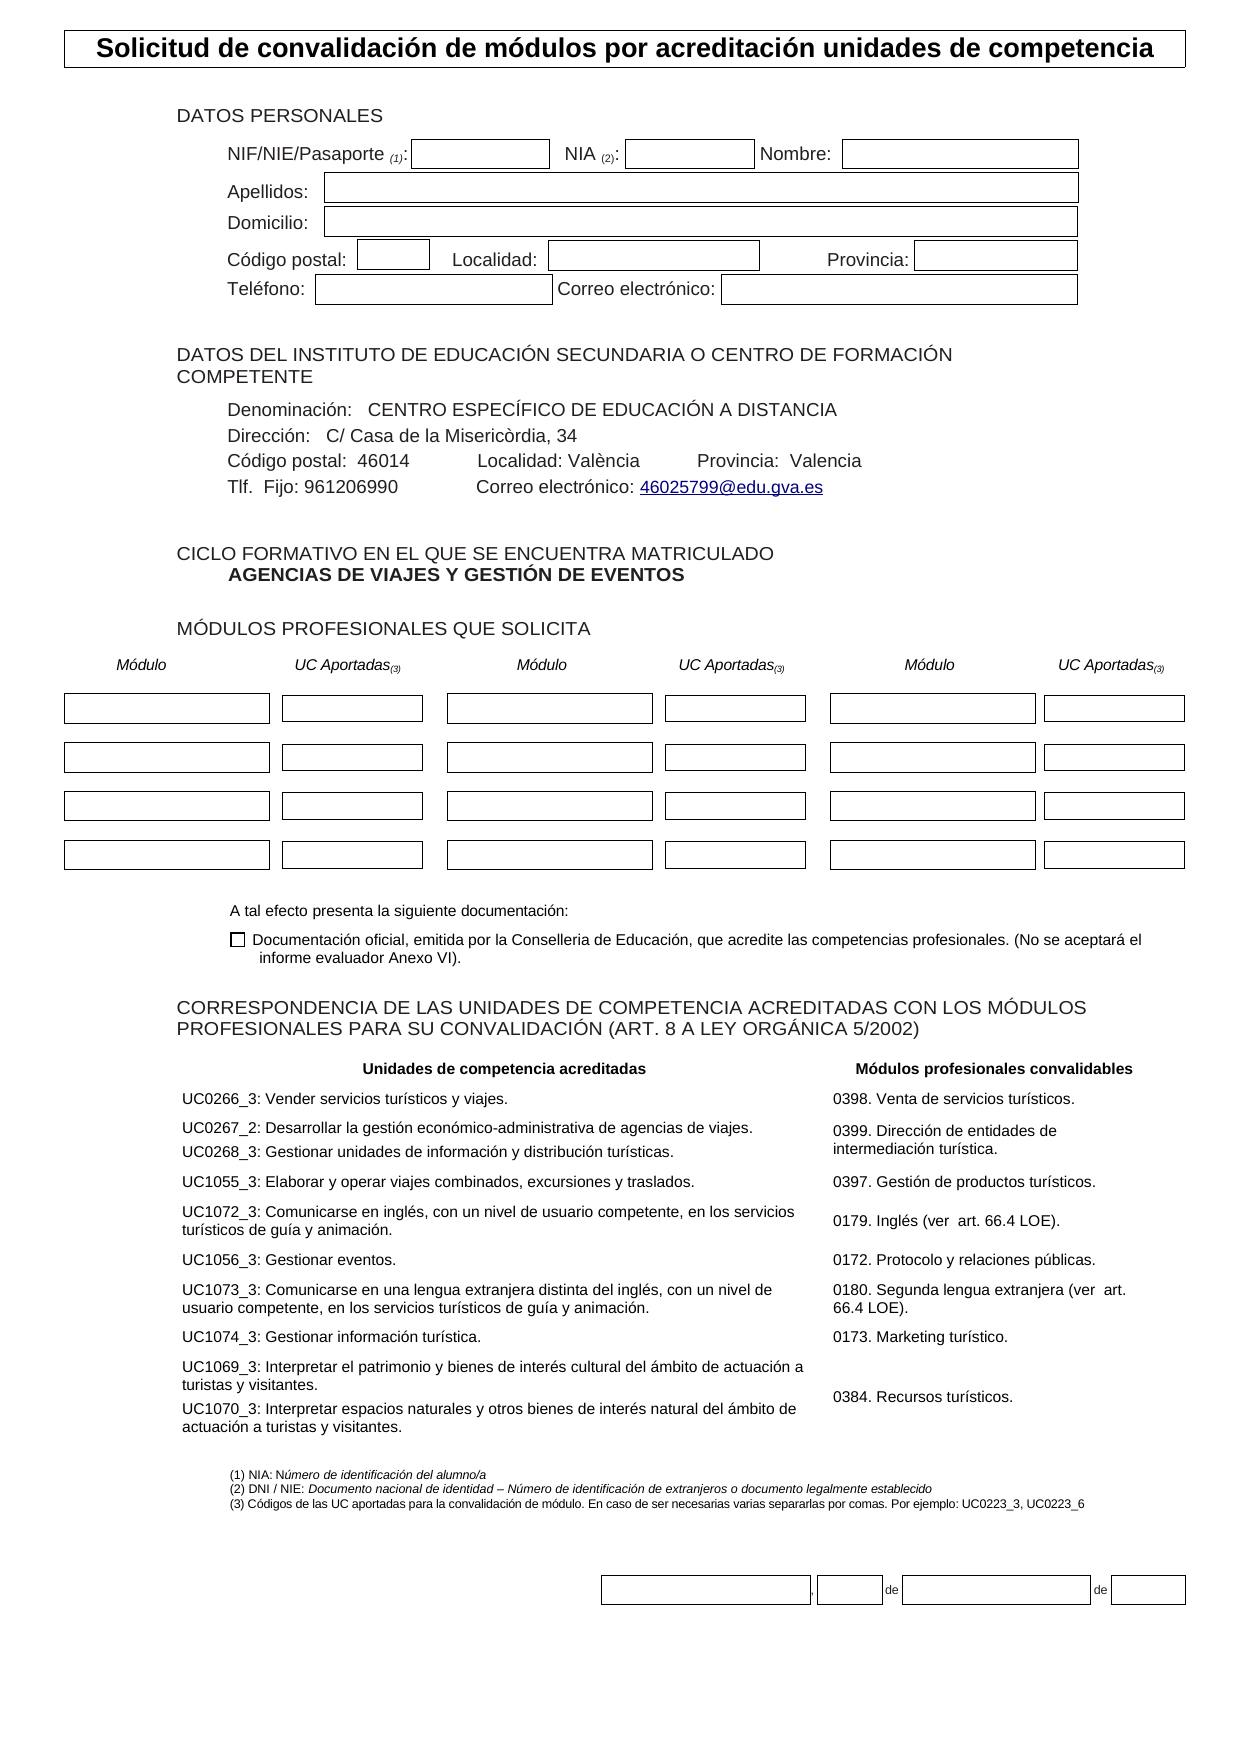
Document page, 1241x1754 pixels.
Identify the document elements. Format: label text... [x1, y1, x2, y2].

text de [883, 1581, 902, 1598]
text CICLO FORMATIVO EN EL QUE SE ENCUENTRA MATRICULADO [176, 542, 1185, 564]
table_cell 0384. Recursos turísticos. [830, 1355, 1159, 1445]
text Documentación oficial, emitida por la Conselleria de Educación, que acredite las competencias profesionales. (No se aceptará el informe evaluador Anexo VI). [229, 931, 1185, 967]
text [1079, 172, 1185, 202]
table_cell 0173. Marketing turístico. [830, 1325, 1159, 1355]
text Módulo UC Aportadas(3) Módulo UC Aportadas(3) Módulo UC Aportadas(3) [58, 657, 1197, 674]
table_cell UC0266_3: Vender servicios turísticos y viajes. [179, 1086, 830, 1116]
text de [1091, 1581, 1111, 1598]
text [1078, 206, 1185, 236]
text Dirección: C/ Casa de la Misericòrdia, 34 [227, 425, 1185, 446]
text Solicitud de convalidación de módulos por acreditación unidades de competencia [65, 31, 1185, 67]
text AGENCIAS DE VIAJES Y GESTIÓN DE EVENTOS [228, 564, 1185, 586]
table_cell 0398. Venta de servicios turísticos. [830, 1086, 1159, 1116]
table_cell UC1074_3: Gestionar información turística. [179, 1325, 830, 1355]
text [64, 1581, 601, 1598]
text Localidad: Provincia: [430, 239, 1185, 270]
text Código postal: [227, 239, 357, 270]
text Denominación: CENTRO ESPECÍFICO DE EDUCACIÓN A DISTANCIA [227, 399, 1185, 421]
text Apellidos: [227, 172, 324, 202]
table_cell 0179. Inglés (ver art. 66.4 LOE). [830, 1200, 1159, 1248]
text (2) DNI / NIE: Documento nacional de identidad – Número de identificación de extranjeros o documento legalmente establecido [188, 1482, 1185, 1496]
text Teléfono: [227, 274, 315, 304]
text Correo electrónico: [553, 274, 721, 304]
table_cell UC1073_3: Comunicarse en una lengua extranjera distinta del inglés, con un nivel de usuario competente, en los servicios turísticos de guía y animación. [179, 1278, 830, 1325]
text NIA (2): [550, 139, 625, 168]
table_header Unidades de competencia acreditadas [179, 1057, 830, 1086]
text [1079, 139, 1185, 168]
table_cell UC1055_3: Elaborar y operar viajes combinados, excursiones y traslados. [179, 1170, 830, 1200]
text Tlf. Fijo: 961206990 Correo electrónico: 46025799@edu.gva.es [227, 475, 1185, 497]
text A tal efecto presenta la siguiente documentación: [229, 901, 1185, 919]
text Nombre: [755, 139, 842, 168]
table_cell 0399. Dirección de entidades de intermediación turística. [830, 1116, 1159, 1170]
text , [811, 1581, 817, 1598]
text DATOS DEL INSTITUTO DE EDUCACIÓN SECUNDARIA O CENTRO DE FORMACIÓN COMPETENTE [176, 343, 1079, 387]
text Domicilio: [227, 206, 324, 236]
text [1078, 274, 1185, 304]
text Código postal: 46014 Localidad: València Provincia: Valencia [227, 450, 1185, 472]
table_cell 0180. Segunda lengua extranjera (ver art. 66.4 LOE). [830, 1278, 1159, 1325]
text MÓDULOS PROFESIONALES QUE SOLICITA [176, 618, 878, 639]
text DATOS PERSONALES [176, 105, 1185, 127]
table_cell 0397. Gestión de productos turísticos. [830, 1170, 1159, 1200]
table_cell UC1069_3: Interpretar el patrimonio y bienes de interés cultural del ámbito de actuación a turistas y visitantes. UC1070_3: Interpretar espacios naturales y otros bienes de interés natural del ámbito de actuación a turistas y visitantes. [179, 1355, 830, 1445]
text CORRESPONDENCIA DE LAS UNIDADES DE COMPETENCIA ACREDITADAS CON LOS MÓDULOS PROFESIONALES PARA SU CONVALIDACIÓN (ART. 8 A LEY ORGÁNICA 5/2002) [176, 997, 1185, 1040]
text (1) NIA: Número de identificación del alumno/a [188, 1467, 1185, 1482]
table_cell 0172. Protocolo y relaciones públicas. [830, 1248, 1159, 1277]
table_cell UC0267_2: Desarrollar la gestión económico-administrativa de agencias de viajes. UC0268_3: Gestionar unidades de información y distribución turísticas. [179, 1116, 830, 1170]
table_header Módulos profesionales convalidables [830, 1057, 1159, 1086]
table_cell UC1072_3: Comunicarse en inglés, con un nivel de usuario competente, en los servicios turísticos de guía y animación. [179, 1200, 830, 1248]
table_cell UC1056_3: Gestionar eventos. [179, 1248, 830, 1277]
text (3) Códigos de las UC aportadas para la convalidación de módulo. En caso de ser necesarias varias separarlas por comas. Por ejemplo: UC0223_3, UC0223_6 [188, 1496, 1185, 1511]
text NIF/NIE/Pasaporte (1): [227, 139, 411, 168]
